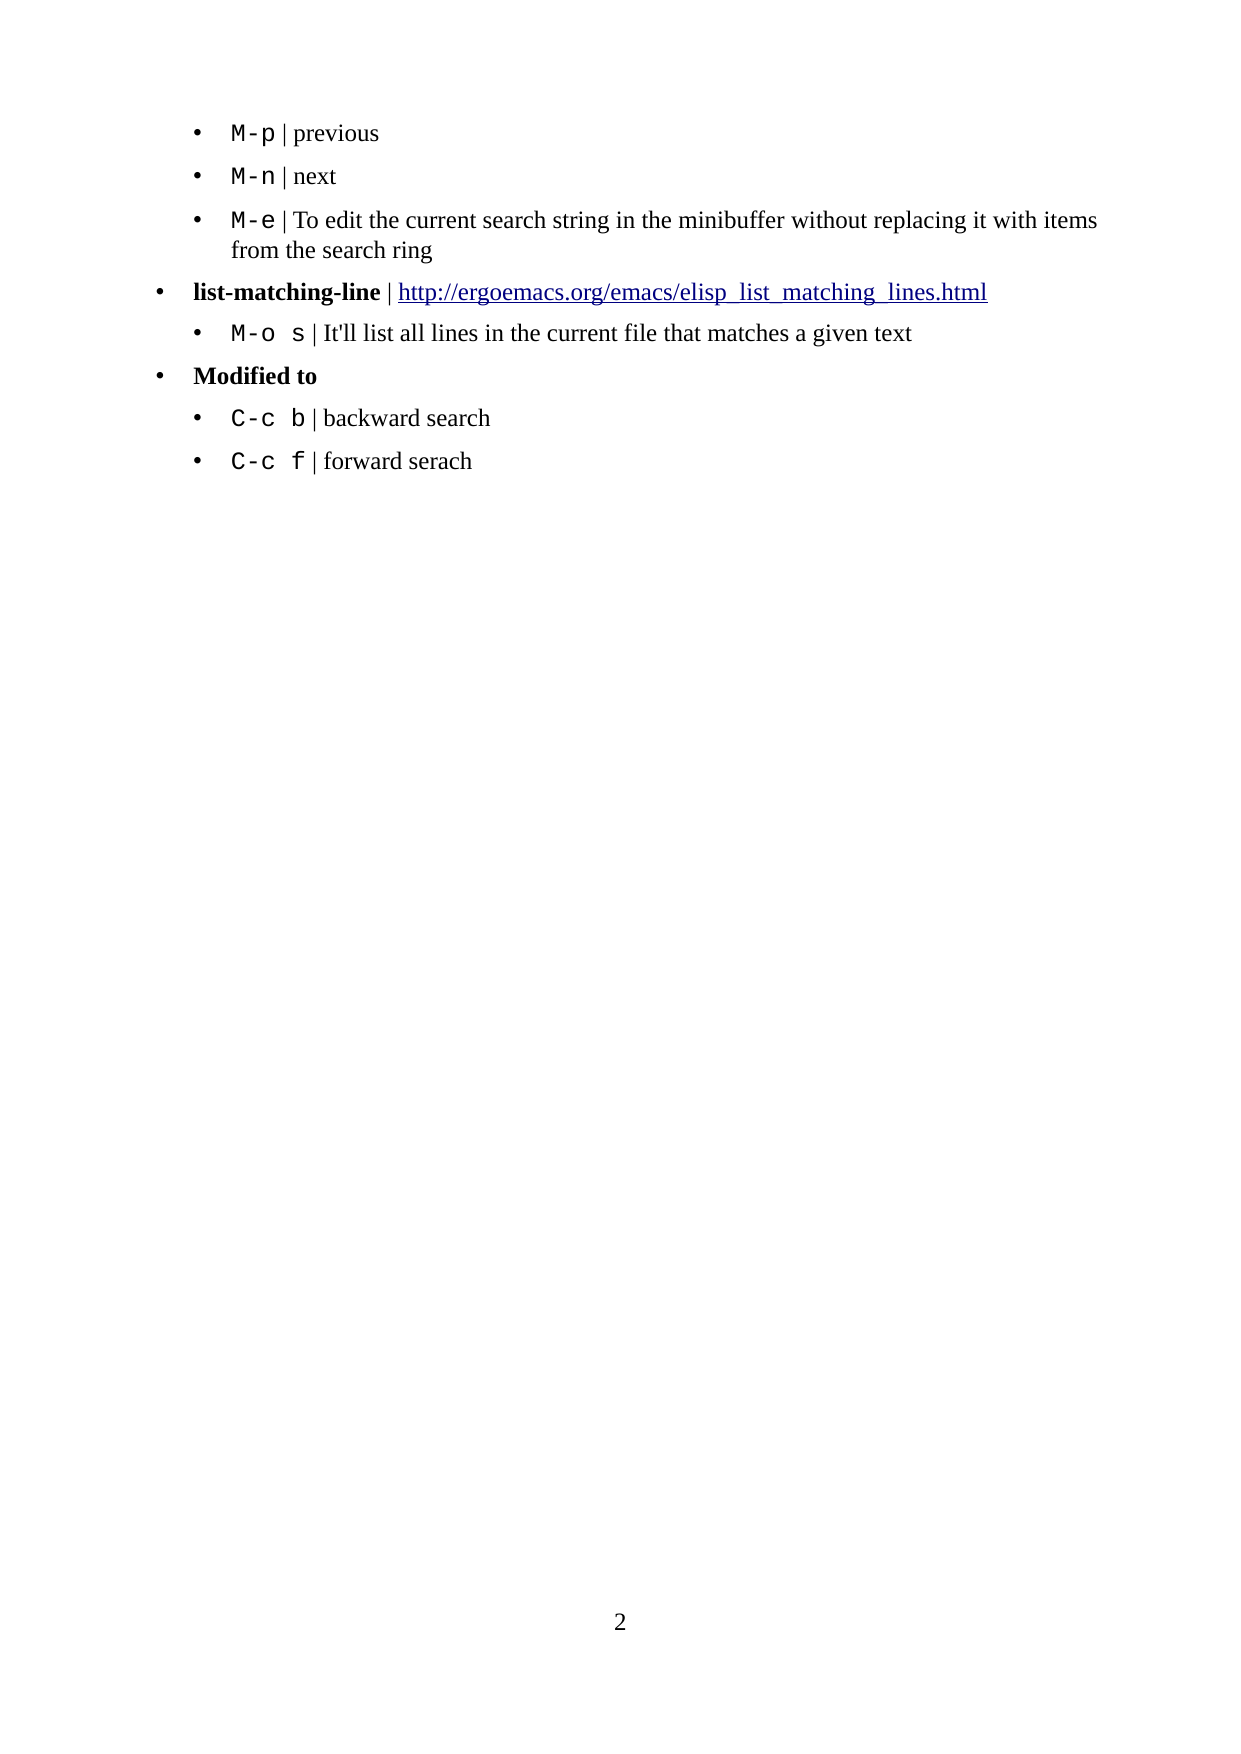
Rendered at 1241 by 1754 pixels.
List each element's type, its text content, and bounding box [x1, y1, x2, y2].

list C-c b | backward search [193, 403, 1122, 433]
list C-c f | forward serach [193, 446, 1122, 477]
list M-o s | It'll list all lines in the current file that matches a given text [193, 318, 1122, 349]
list M-p | previous [193, 118, 1122, 149]
list Modified to [156, 361, 1122, 390]
list M-e | To edit the current search string in the minibuffer without replacing it with items from the search ring [193, 205, 1122, 264]
list M-n | next [193, 161, 1122, 192]
list list-matching-line | http://ergoemacs.org/emacs/elisp_list_matching_lines.html [156, 277, 1122, 306]
